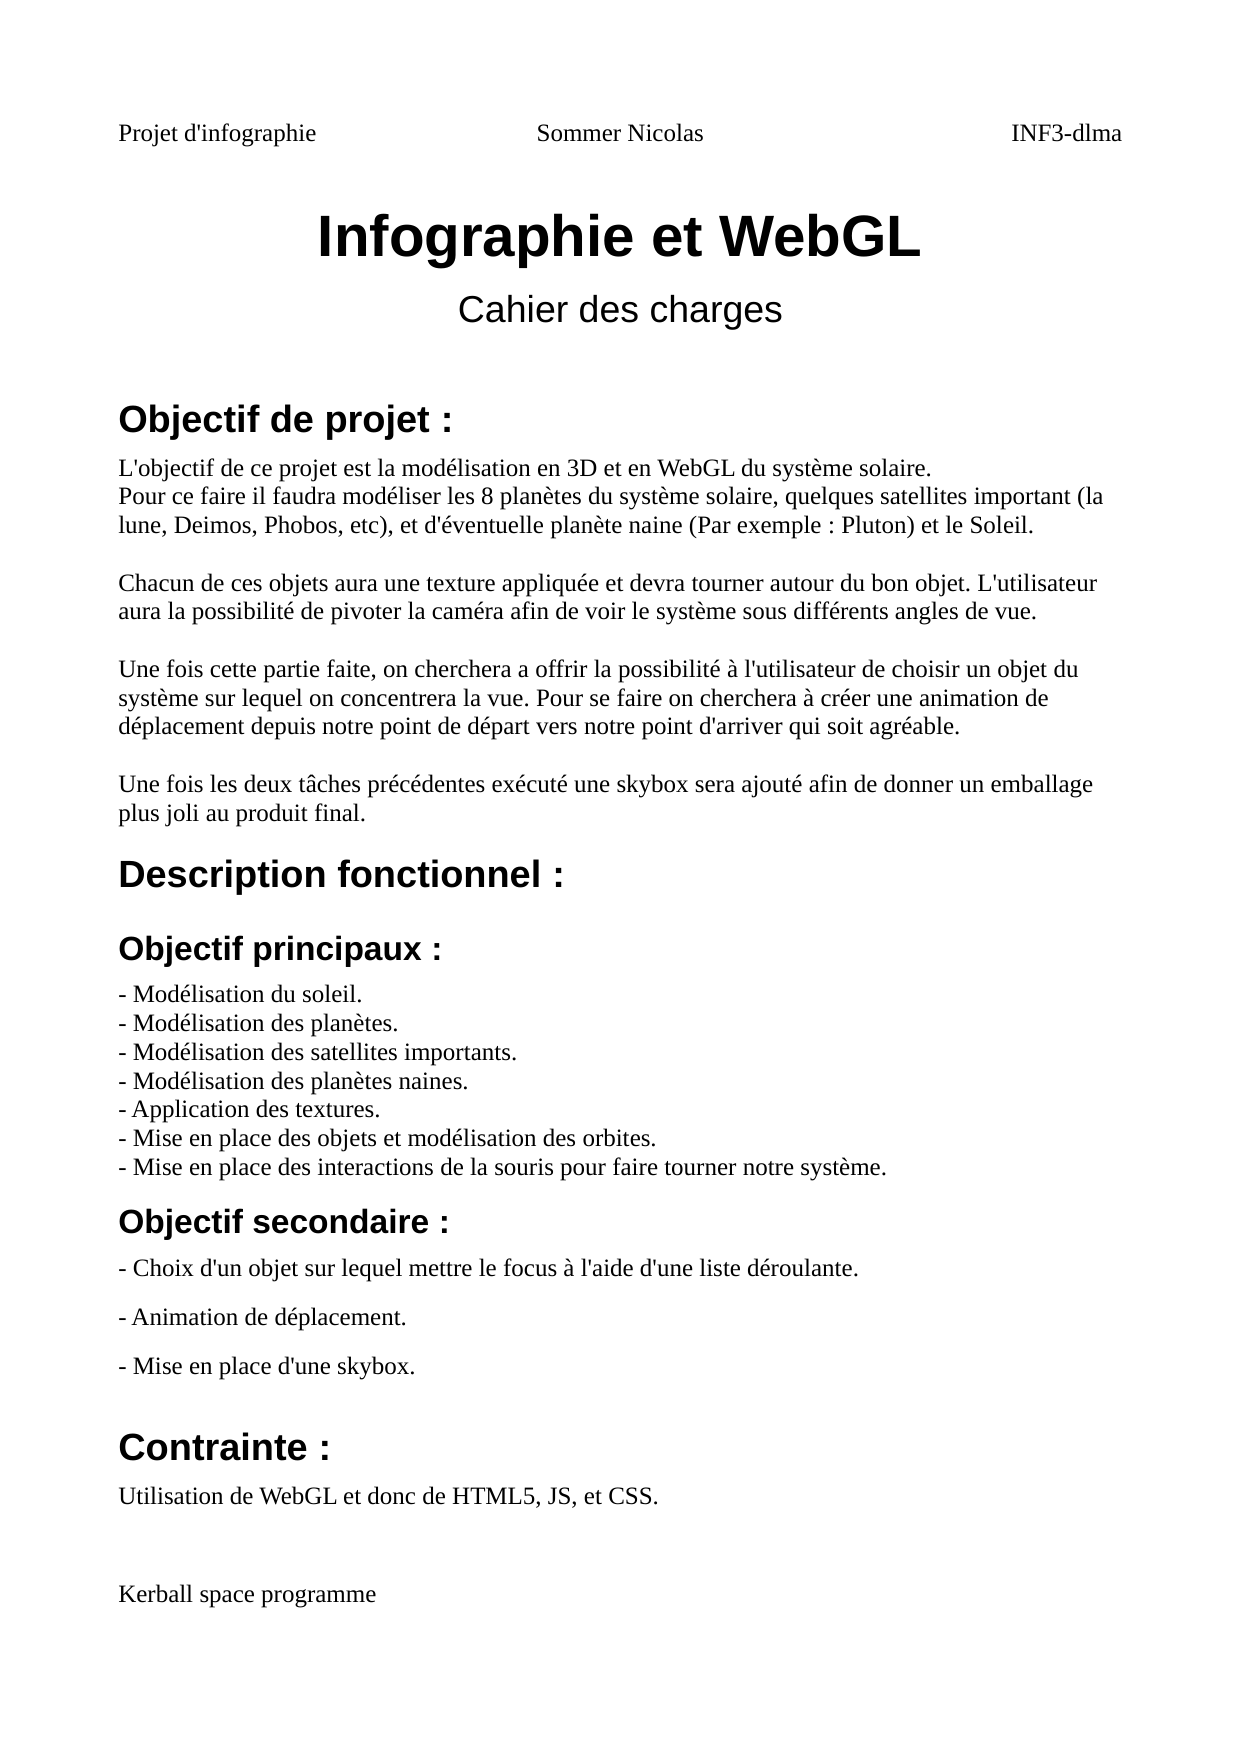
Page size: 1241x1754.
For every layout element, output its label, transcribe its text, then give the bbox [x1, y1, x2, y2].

text - Modélisation des planètes naines. [118, 1066, 1122, 1094]
text - Application des textures. [118, 1094, 1122, 1123]
text - Mise en place d'une skybox. [118, 1351, 1122, 1380]
text Pour ce faire il faudra modéliser les 8 planètes du système solaire, quelques satellites important (la lune, Deimos, Phobos, etc), et d'éventuelle planète naine (Par exemple : Pluton) et le Soleil. [118, 481, 1122, 539]
text - Modélisation des planètes. [118, 1008, 1122, 1037]
text L'objectif de ce projet est la modélisation en 3D et en WebGL du système solaire. [118, 453, 1122, 481]
subtitle Objectif principaux : [118, 928, 1122, 967]
subtitle Objectif secondaire : [118, 1202, 1122, 1240]
text - Modélisation du soleil. [118, 979, 1122, 1008]
text - Choix d'un objet sur lequel mettre le focus à l'aide d'une liste déroulante. [118, 1253, 1122, 1282]
text Utilisation de WebGL et donc de HTML5, JS, et CSS. [118, 1481, 1122, 1510]
text - Mise en place des interactions de la souris pour faire tourner notre système. [118, 1152, 1122, 1181]
text Une fois les deux tâches précédentes exécuté une skybox sera ajouté afin de donner un emballage plus joli au produit final. [118, 769, 1122, 826]
text - Mise en place des objets et modélisation des orbites. [118, 1123, 1122, 1152]
subtitle Cahier des charges [118, 287, 1122, 330]
text Kerball space programme [118, 1579, 1122, 1608]
subtitle Contrainte : [118, 1425, 1122, 1469]
text Une fois cette partie faite, on cherchera a offrir la possibilité à l'utilisateur de choisir un objet du système sur lequel on concentrera la vue. Pour se faire on cherchera à créer une animation de déplacement depuis notre point de départ vers notre point d'arriver qui soit agréable. [118, 654, 1122, 740]
text - Animation de déplacement. [118, 1302, 1122, 1331]
text Chacun de ces objets aura une texture appliquée et devra tourner autour du bon objet. L'utilisateur aura la possibilité de pivoter la caméra afin de voir le système sous différents angles de vue. [118, 568, 1122, 625]
text - Modélisation des satellites importants. [118, 1037, 1122, 1066]
title Infographie et WebGL [118, 201, 1122, 268]
subtitle Objectif de projet : [118, 397, 1122, 440]
subtitle Description fonctionnel : [118, 851, 1122, 895]
